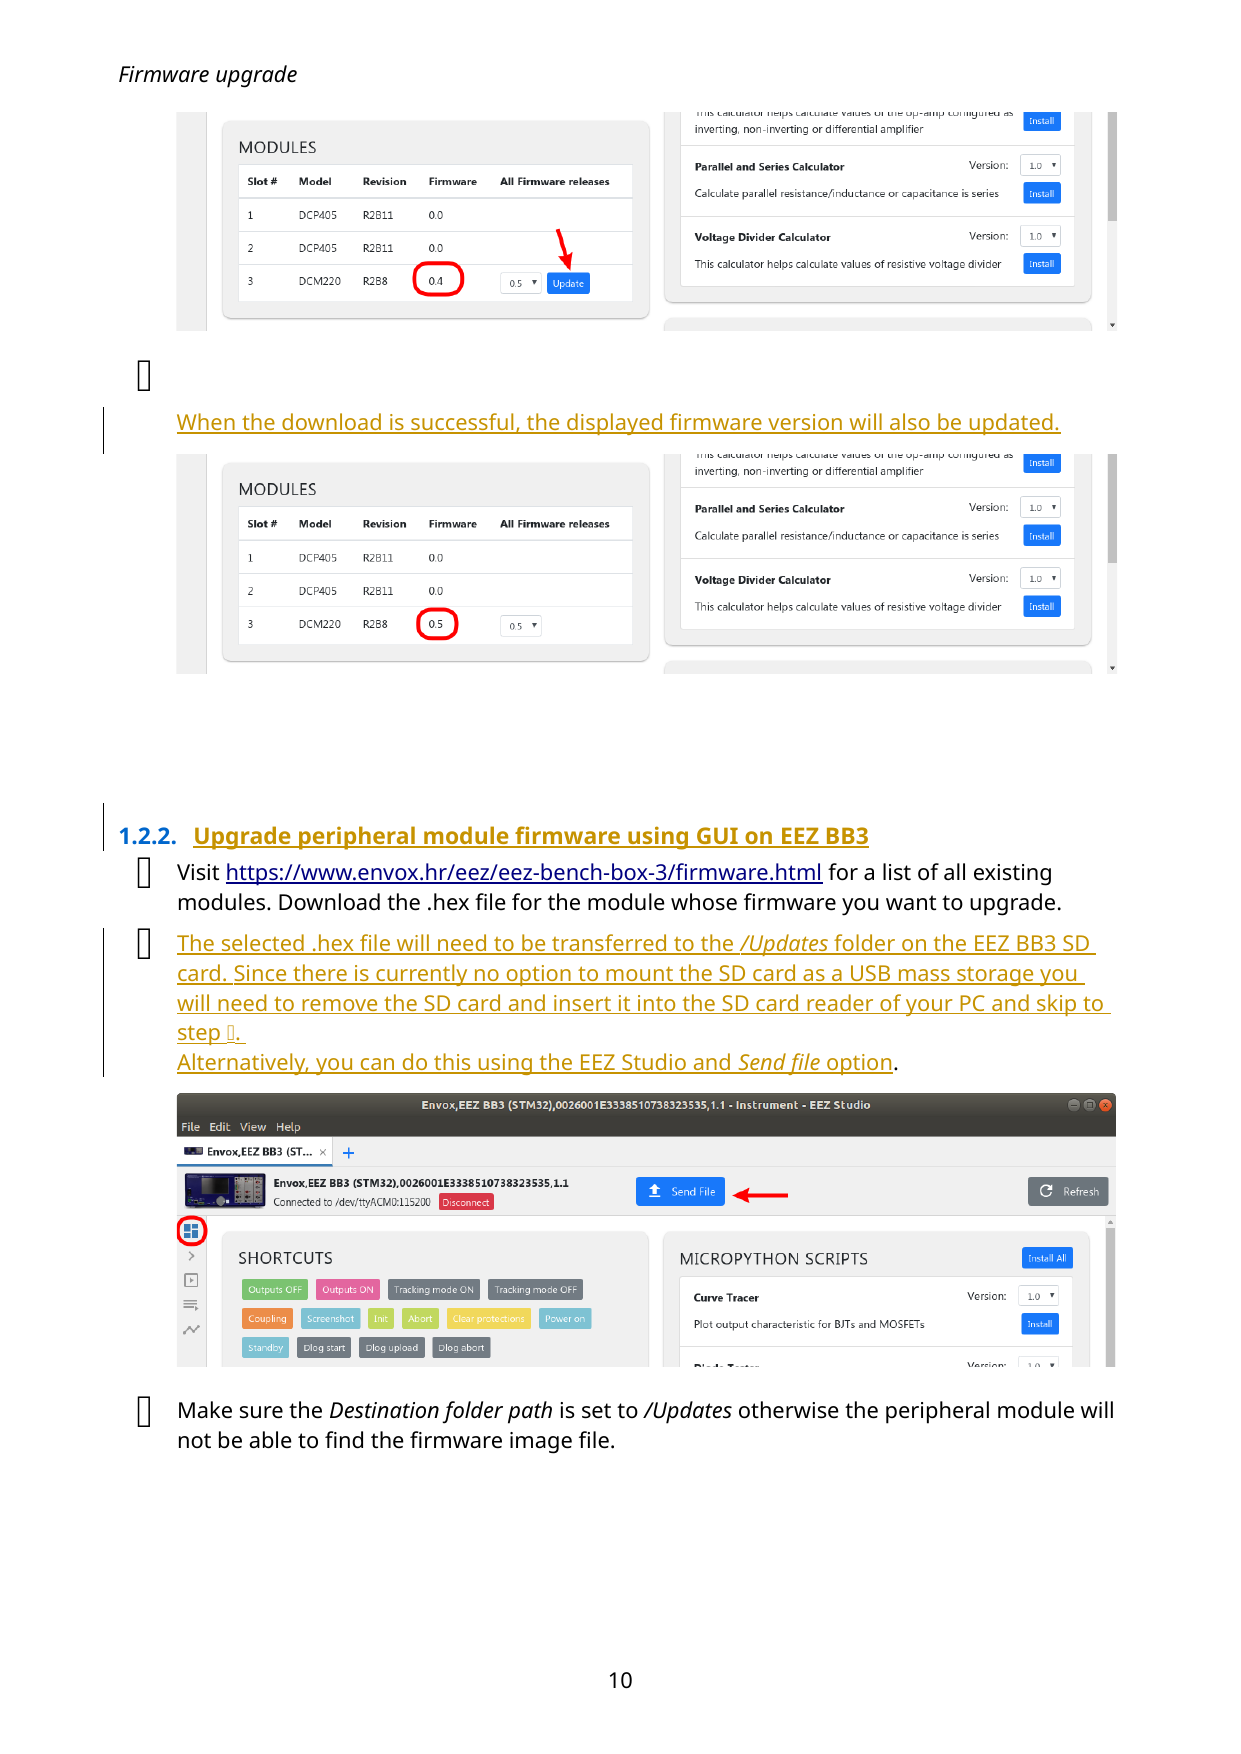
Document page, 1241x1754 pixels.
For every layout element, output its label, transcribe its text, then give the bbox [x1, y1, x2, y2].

table_header Visit https://www.envox.hr/eez/eez-bench-box-3/firmware.html for a list of all existing modules. Download the .hex file for the module whose firmware you want to upgrade. [171, 851, 1122, 922]
table_cell The selected .hex file will need to be transferred to the /Updates folder on the EEZ BB3 SD card. Since there is currently no option to mount the SD card as a USB mass storage you will need to remove the SD card and insert it into the SD card reader of your PC and skip to step . Alternatively, you can do this using the EEZ Studio and Send file option. [171, 922, 1122, 1390]
table_cell  [118, 1390, 171, 1478]
picture [176, 454, 1118, 674]
table_header [171, 107, 1123, 354]
table_cell Make sure the Destination folder path is set to /Updates otherwise the peripheral module will not be able to find the firmware image file. [171, 1390, 1122, 1478]
table_cell [171, 674, 1123, 709]
subtitle Upgrade peripheral module firmware using GUI on EEZ BB3 [118, 820, 1122, 851]
table_cell When the download is successful, the displayed firmware version will also be updated. [171, 354, 1123, 673]
picture [176, 1093, 1116, 1367]
table_header [118, 107, 171, 354]
table_header  [118, 851, 171, 922]
picture [176, 112, 1118, 331]
table_cell  [118, 922, 171, 1390]
table_cell  [118, 354, 171, 709]
